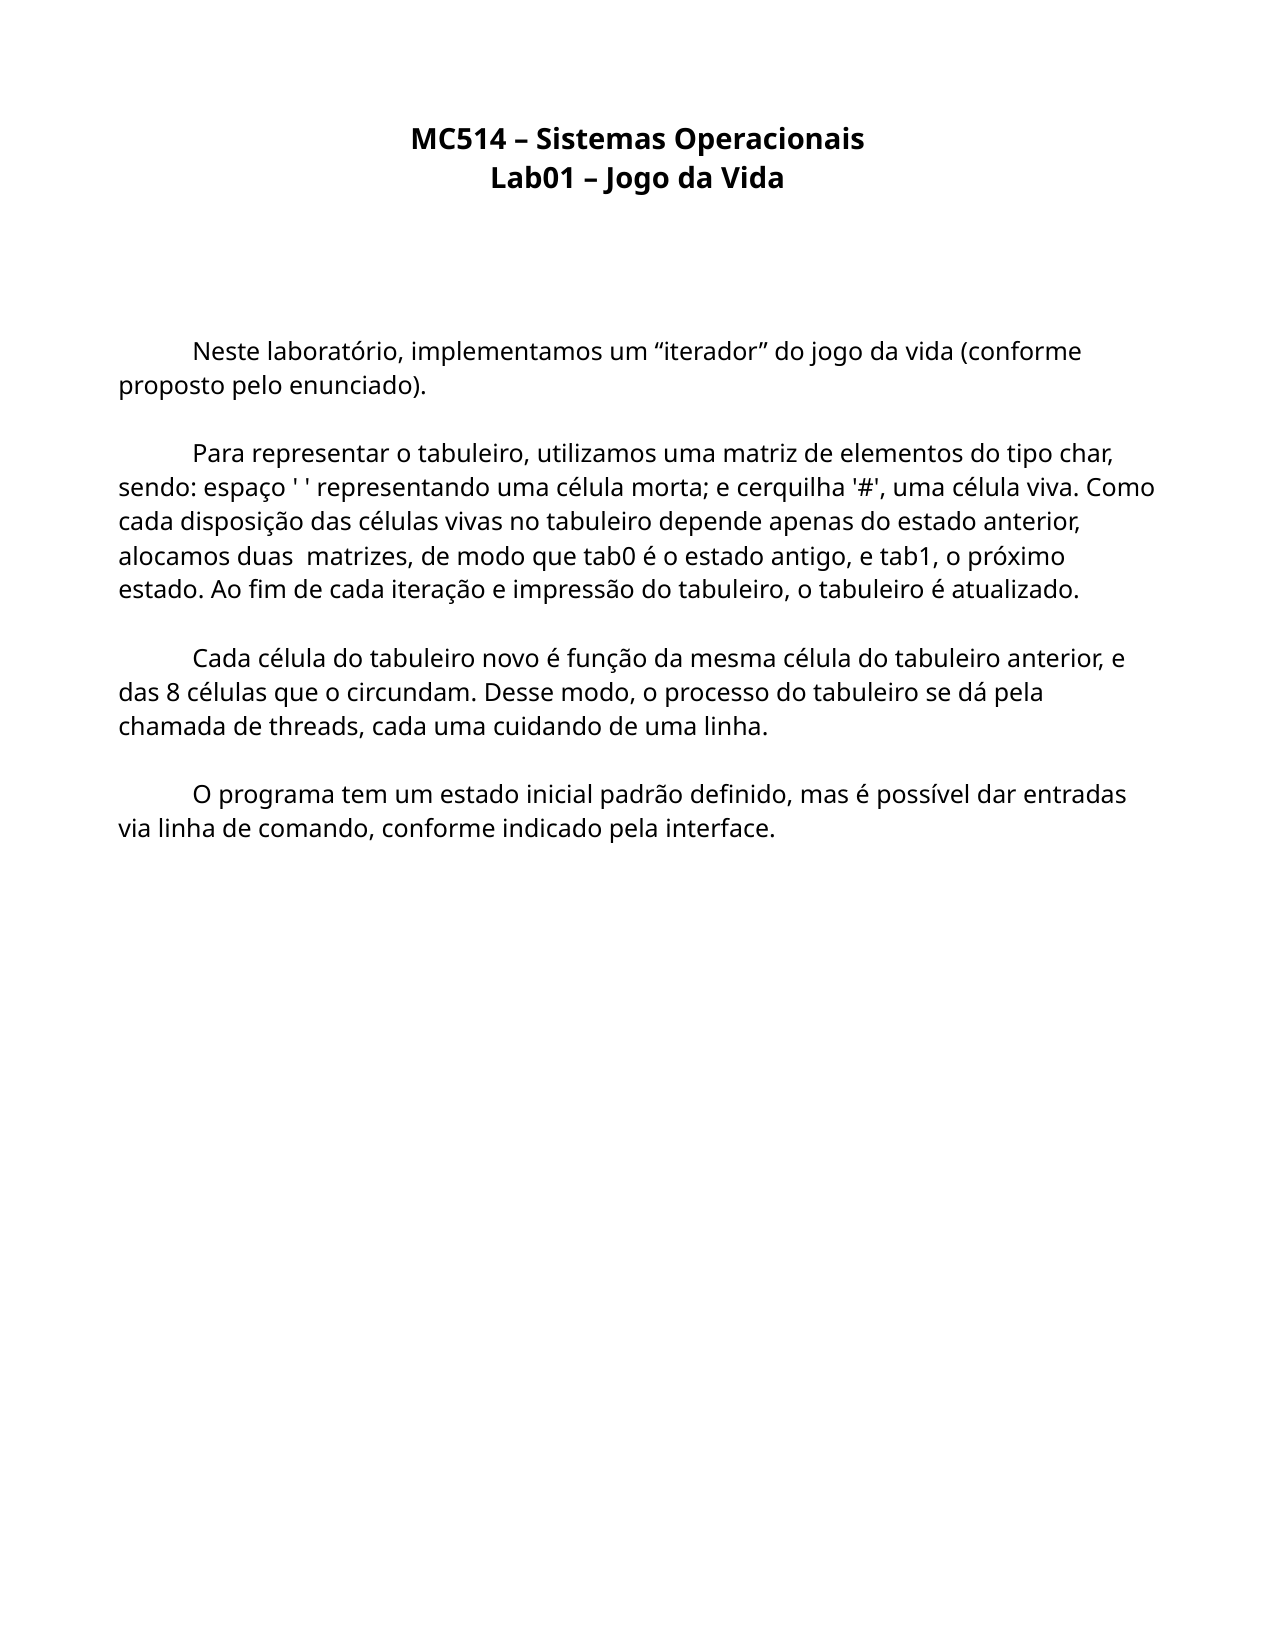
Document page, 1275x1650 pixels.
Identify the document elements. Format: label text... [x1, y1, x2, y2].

text O programa tem um estado inicial padrão definido, mas é possível dar entradas via linha de comando, conforme indicado pela interface. [118, 777, 1157, 845]
text Para representar o tabuleiro, utilizamos uma matriz de elementos do tipo char, sendo: espaço ' ' representando uma célula morta; e cerquilha '#', uma célula viva. Como cada disposição das células vivas no tabuleiro depende apenas do estado anterior, alocamos duas matrizes, de modo que tab0 é o estado antigo, e tab1, o próximo estado. Ao fim de cada iteração e impressão do tabuleiro, o tabuleiro é atualizado. [118, 436, 1157, 606]
text Neste laboratório, implementamos um “iterador” do jogo da vida (conforme proposto pelo enunciado). [118, 334, 1157, 402]
text Lab01 – Jogo da Vida [118, 158, 1157, 197]
text Cada célula do tabuleiro novo é função da mesma célula do tabuleiro anterior, e das 8 células que o circundam. Desse modo, o processo do tabuleiro se dá pela chamada de threads, cada uma cuidando de uma linha. [118, 640, 1157, 742]
text MC514 – Sistemas Operacionais [118, 118, 1157, 158]
